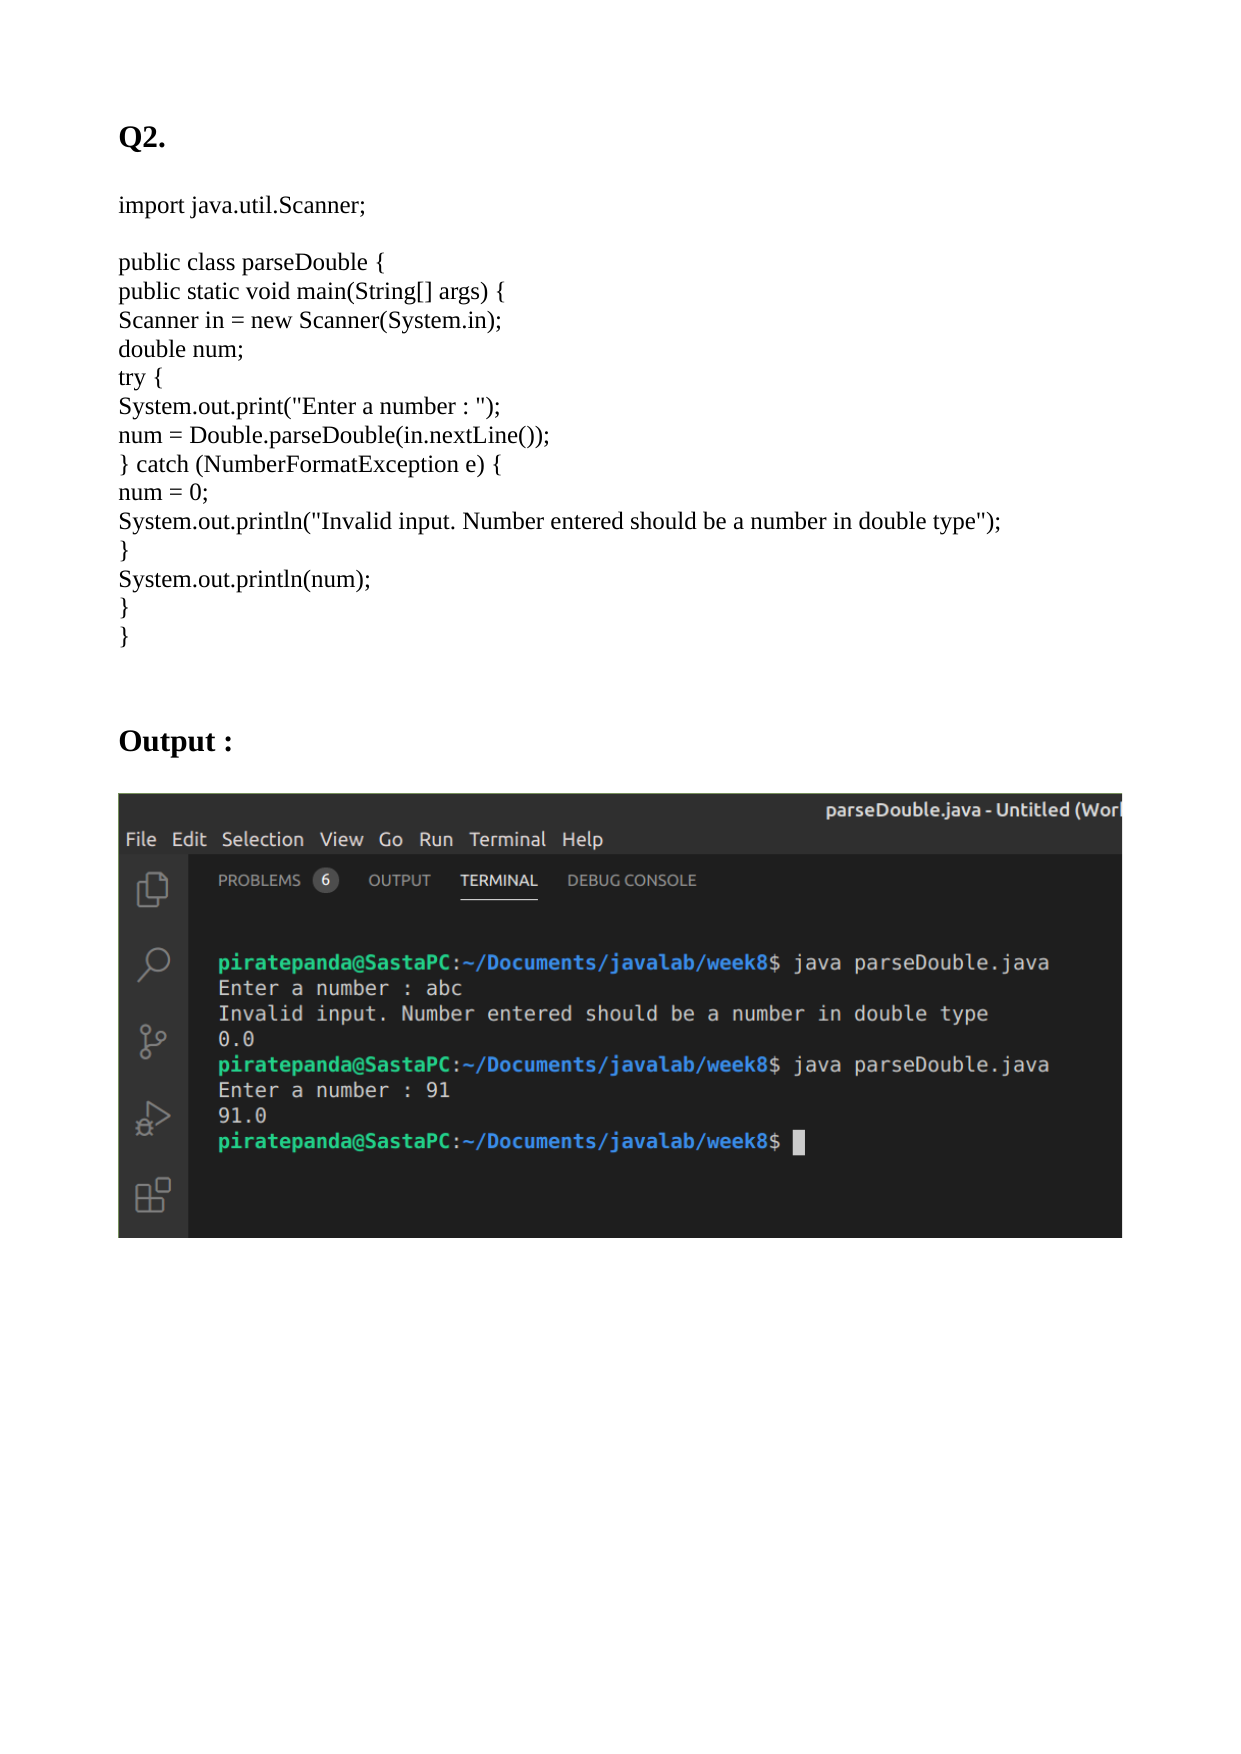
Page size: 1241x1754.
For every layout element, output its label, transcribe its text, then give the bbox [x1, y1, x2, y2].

text double num; [118, 334, 1122, 362]
text System.out.print("Enter a number : "); [118, 391, 1122, 420]
picture [118, 793, 1123, 1238]
text Output : [118, 722, 1122, 758]
text System.out.println(num); [118, 564, 1122, 592]
text import java.util.Scanner; [118, 190, 1122, 219]
text } [118, 535, 1122, 564]
text } [118, 621, 1122, 650]
text } catch (NumberFormatException e) { [118, 449, 1122, 477]
text Scanner in = new Scanner(System.in); [118, 305, 1122, 334]
text num = Double.parseDouble(in.nextLine()); [118, 420, 1122, 449]
text try { [118, 362, 1122, 391]
text num = 0; [118, 477, 1122, 506]
text public class parseDouble { [118, 247, 1122, 276]
text System.out.println("Invalid input. Number entered should be a number in double type"); [118, 506, 1122, 535]
text public static void main(String[] args) { [118, 276, 1122, 305]
text } [118, 592, 1122, 621]
text Q2. [118, 118, 1122, 154]
